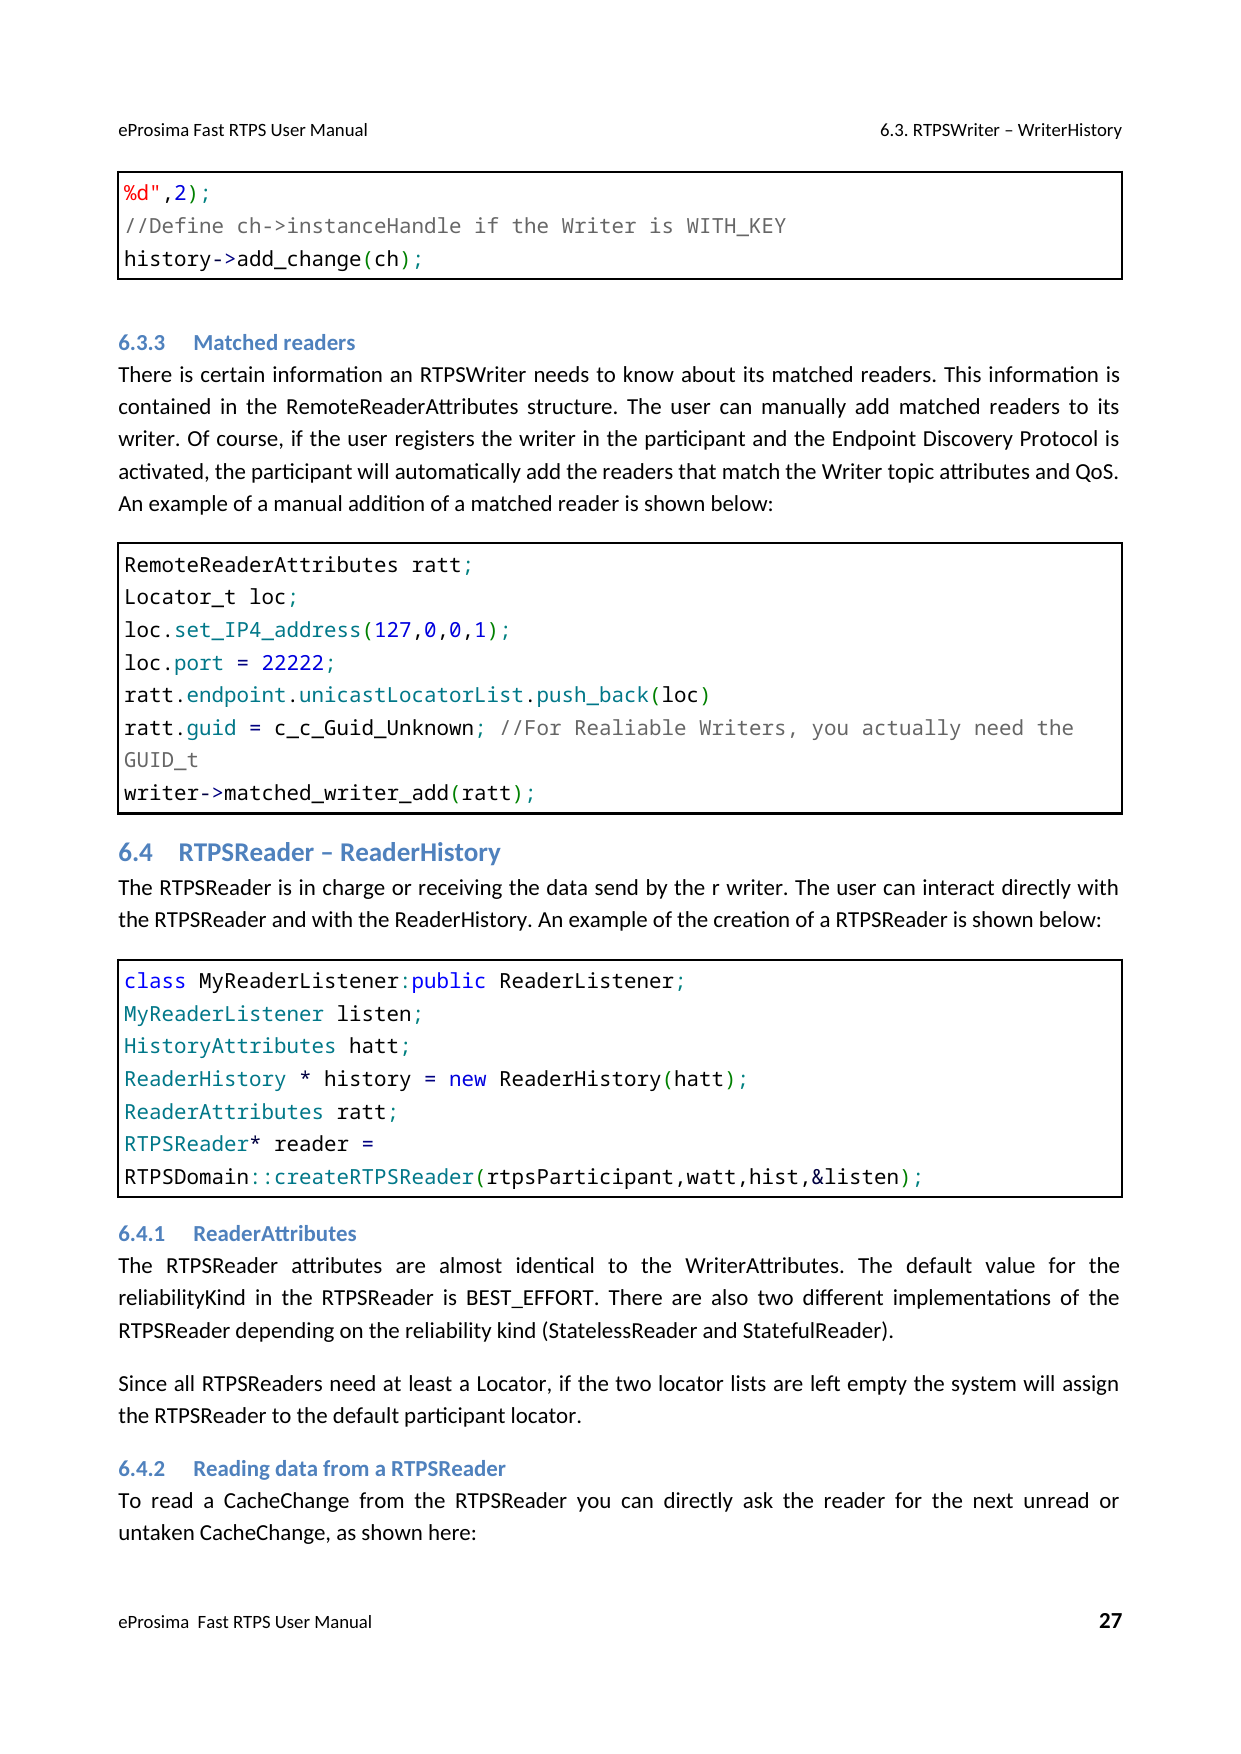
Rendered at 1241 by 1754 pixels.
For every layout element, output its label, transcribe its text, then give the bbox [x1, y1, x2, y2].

subtitle ReaderAttributes [118, 1219, 1122, 1247]
table_header RemoteReaderAttributes ratt; Locator_t loc; loc.set_IP4_address(127,0,0,1); loc.port = 22222; ratt.endpoint.unicastLocatorList.push_back(loc) ratt.guid = c_c_Guid_Unknown; //For Realiable Writers, you actually need the GUID_t writer->matched_writer_add(ratt); [119, 544, 1121, 812]
text There is certain information an RTPSWriter needs to know about its matched readers. This information is contained in the RemoteReaderAttributes structure. The user can manually add matched readers to its writer. Of course, if the user registers the writer in the participant and the Endpoint Discovery Protocol is activated, the participant will automatically add the readers that match the Writer topic attributes and QoS. An example of a manual addition of a matched reader is shown below: [118, 360, 1122, 517]
text To read a CacheChange from the RTPSReader you can directly ask the reader for the next unread or untaken CacheChange, as shown here: [118, 1486, 1122, 1546]
table_header %d",2); //Define ch->instanceHandle if the Writer is WITH_KEY history->add_change(ch); [119, 173, 1121, 278]
text The RTPSReader attributes are almost identical to the WriterAttributes. The default value for the reliabilityKind in the RTPSReader is BEST_EFFORT. There are also two different implementations of the RTPSReader depending on the reliability kind (StatelessReader and StatefulReader). [118, 1251, 1122, 1344]
subtitle RTPSReader – ReaderHistory [118, 835, 1122, 868]
table_header class MyReaderListener:public ReaderListener; MyReaderListener listen; HistoryAttributes hatt; ReaderHistory * history = new ReaderHistory(hatt); ReaderAttributes ratt; RTPSReader* reader = RTPSDomain::createRTPSReader(rtpsParticipant,watt,hist,&listen); [119, 961, 1121, 1196]
subtitle Reading data from a RTPSReader [118, 1454, 1122, 1482]
text The RTPSReader is in charge or receiving the data send by the r writer. The user can interact directly with the RTPSReader and with the ReaderHistory. An example of the creation of a RTPSReader is shown below: [118, 873, 1122, 933]
subtitle Matched readers [118, 328, 1122, 356]
text Since all RTPSReaders need at least a Locator, if the two locator lists are left empty the system will assign the RTPSReader to the default participant locator. [118, 1369, 1122, 1429]
